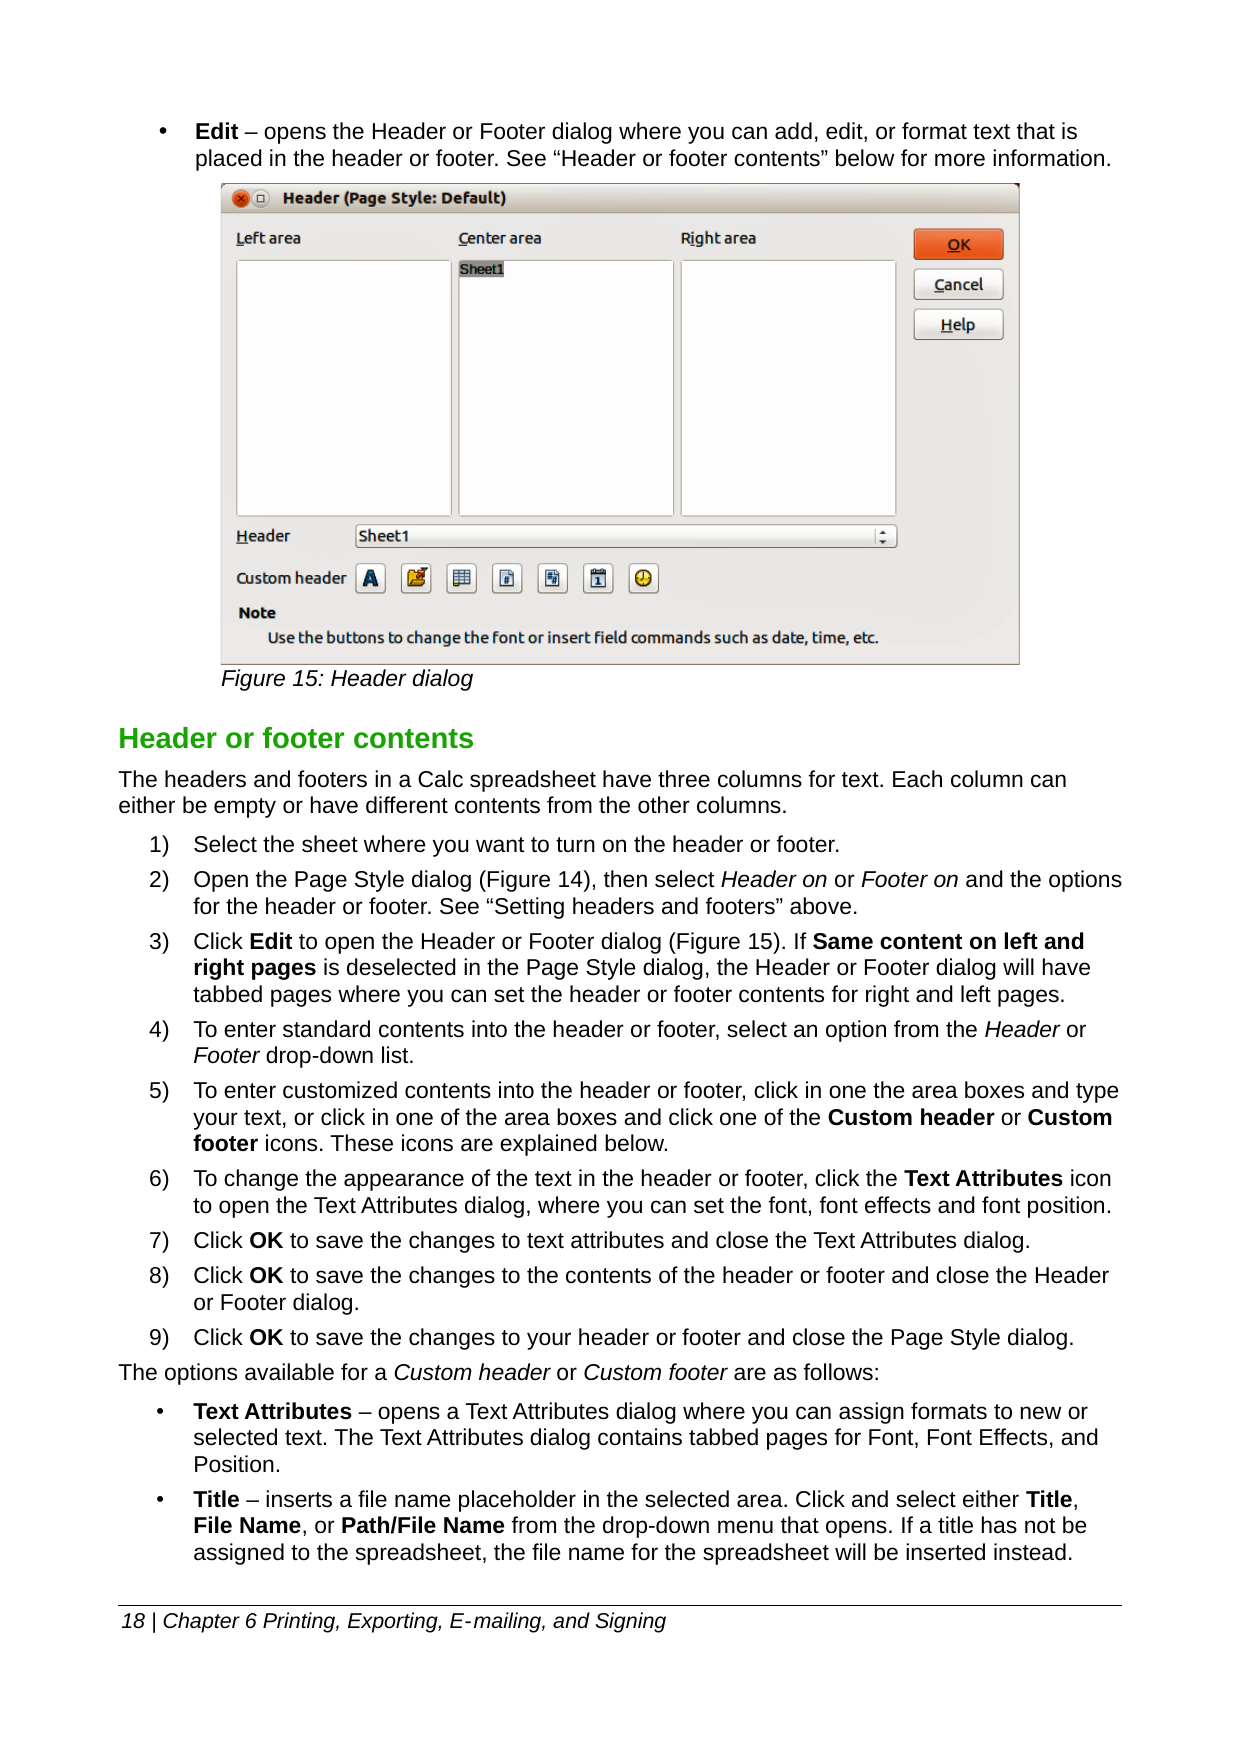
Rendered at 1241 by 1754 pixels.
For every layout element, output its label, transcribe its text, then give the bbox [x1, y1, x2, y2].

list To enter customized contents into the header or footer, click in one the area boxes and type your text, or click in one of the area boxes and click one of the Custom header or Custom footer icons. These icons are explained below. [169, 1077, 1122, 1157]
list Click OK to save the changes to text attributes and close the Text Attributes dialog. [169, 1227, 1122, 1253]
list Click OK to save the changes to the contents of the header or footer and close the Header or Footer dialog. [169, 1262, 1122, 1315]
list To change the appearance of the text in the header or footer, click the Text Attributes icon to open the Text Attributes dialog, where you can set the font, font effects and font position. [169, 1165, 1122, 1218]
list Click OK to save the changes to your header or footer and close the Page Style dialog. [169, 1324, 1122, 1350]
list Open the Page Style dialog (Figure 14), then select Header on or Footer on and the options for the header or footer. See “Setting headers and footers” above. [169, 866, 1122, 919]
text The headers and footers in a Calc spreadsheet have three columns for text. Each column can either be empty or have different contents from the other columns. [118, 766, 1122, 819]
list Title – inserts a file name placeholder in the selected area. Click and select either Title, File Name, or Path/File Name from the drop-down menu that opens. If a title has not be assigned to the spreadsheet, the file name for the spreadsheet will be inserted instead. [156, 1486, 1122, 1565]
subtitle Header or footer contents [118, 721, 1122, 754]
picture [220, 183, 1020, 665]
text The options available for a Custom header or Custom footer are as follows: [118, 1359, 1122, 1385]
text Figure 15: Header dialog [221, 665, 1019, 691]
list To enter standard contents into the header or footer, select an option from the Header or Footer drop-down list. [169, 1016, 1122, 1069]
list Text Attributes – opens a Text Attributes dialog where you can assign formats to new or selected text. The Text Attributes dialog contains tabbed pages for Font, Font Effects, and Position. [156, 1398, 1122, 1477]
list Select the sheet where you want to turn on the header or footer. [169, 831, 1122, 858]
list Edit – opens the Header or Footer dialog where you can add, edit, or format text that is placed in the header or footer. See “Header or footer contents” below for more information. [156, 118, 1122, 171]
list Click Edit to open the Header or Footer dialog (Figure 15). If Same content on left and right pages is deselected in the Page Style dialog, the Header or Footer dialog will have tabbed pages where you can set the header or footer contents for right and left pages. [169, 928, 1122, 1007]
